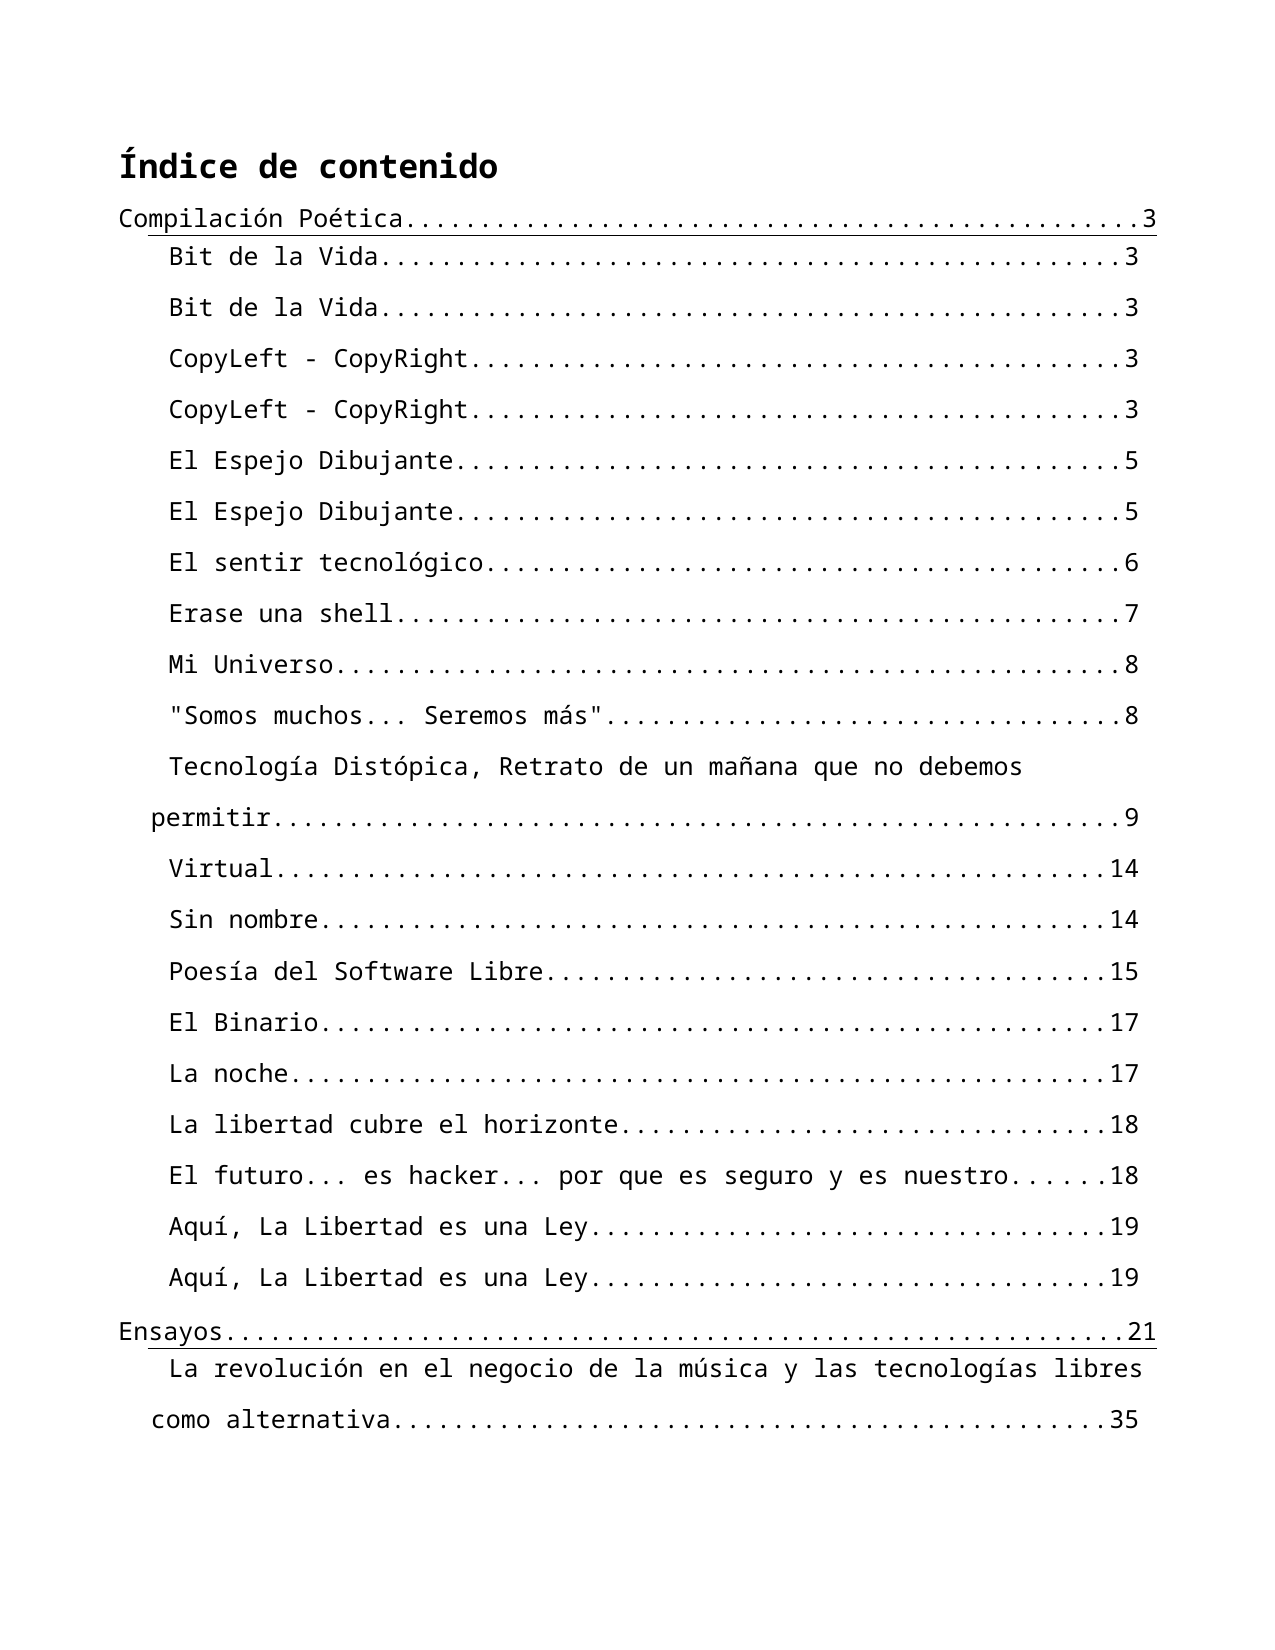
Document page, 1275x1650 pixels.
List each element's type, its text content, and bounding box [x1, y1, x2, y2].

text Erase una shell... 7 [148, 592, 1157, 630]
text Virtual 14 [148, 848, 1157, 885]
text Compilación Poética 3 [118, 201, 1157, 235]
text CopyLeft - CopyRight 3 [148, 388, 1157, 426]
subtitle Índice de contenido [118, 143, 1157, 188]
text Tecnología Distópica, Retrato de un mañana que no debemos permitir 9 [148, 746, 1157, 834]
text El Espejo Dibujante 5 [148, 439, 1157, 477]
text El Binario 17 [148, 1001, 1157, 1038]
text La libertad cubre el horizonte 18 [148, 1103, 1157, 1140]
text "Somos muchos... Seremos más" 8 [148, 694, 1157, 732]
text El futuro... es hacker... por que es seguro y es nuestro 18 [148, 1154, 1157, 1191]
text Bit de la Vida 3 [148, 236, 1157, 273]
text La revolución en el negocio de la música y las tecnologías libres como alternativa 35 [148, 1349, 1157, 1439]
text La noche 17 [148, 1052, 1157, 1089]
text Bit de la Vida 3 [148, 286, 1157, 324]
text Ensayos 21 [118, 1313, 1157, 1347]
text Aquí, La Libertad es una Ley 19 [148, 1256, 1157, 1296]
text El Espejo Dibujante 5 [148, 490, 1157, 528]
text El sentir tecnológico 6 [148, 541, 1157, 579]
text Aquí, La Libertad es una Ley 19 [148, 1205, 1157, 1242]
text Poesía del Software Libre 15 [148, 950, 1157, 987]
text Sin nombre 14 [148, 899, 1157, 936]
text CopyLeft - CopyRight 3 [148, 337, 1157, 375]
text Mi Universo 8 [148, 643, 1157, 681]
